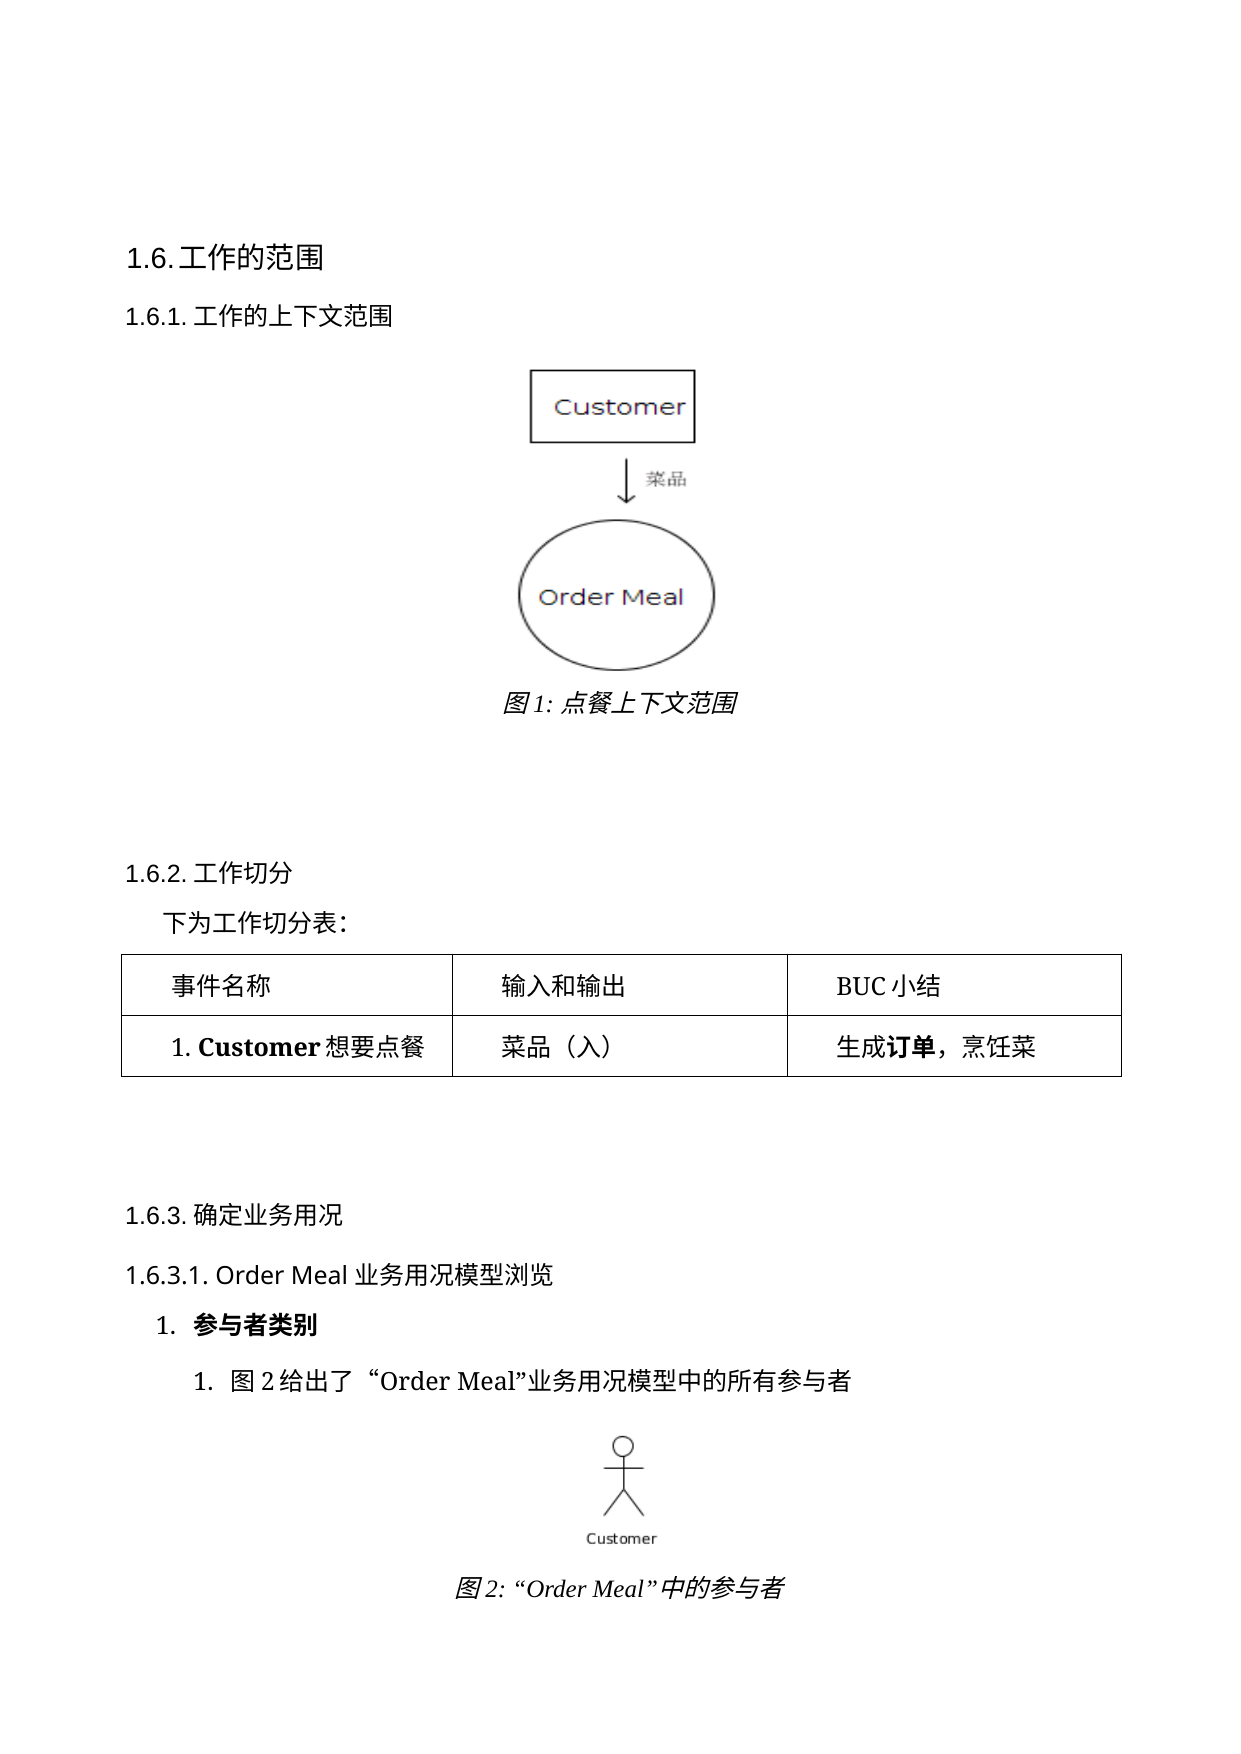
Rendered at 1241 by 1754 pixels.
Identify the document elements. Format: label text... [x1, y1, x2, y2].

subtitle 工作的范围 [118, 234, 1122, 277]
text 下为工作切分表： [118, 904, 1122, 940]
subtitle 工作的上下文范围 [118, 297, 1122, 333]
picture [543, 1423, 697, 1569]
table_cell 菜品（入） [453, 1016, 787, 1076]
list 图 2: “Order Meal”中的参与者 [424, 1424, 816, 1605]
subtitle 工作切分 [118, 854, 1122, 890]
table_cell 1. Customer想要点餐 [122, 1016, 452, 1076]
subtitle 确定业务用况 [118, 1196, 1122, 1232]
picture [474, 352, 766, 683]
list 参与者类别 [156, 1305, 1122, 1341]
subtitle Order Meal 业务用况模型浏览 [118, 1255, 1122, 1292]
table_header 输入和输出 [453, 955, 787, 1015]
table_cell 生成订单，烹饪菜 [788, 1016, 1121, 1076]
list 图2给出了“Order Meal”业务用况模型中的所有参与者 [193, 1362, 1122, 1398]
table_header BUC小结 [788, 955, 1121, 1015]
text 图 1: 点餐上下文范围 [419, 353, 821, 719]
table_header 事件名称 [122, 955, 452, 1015]
